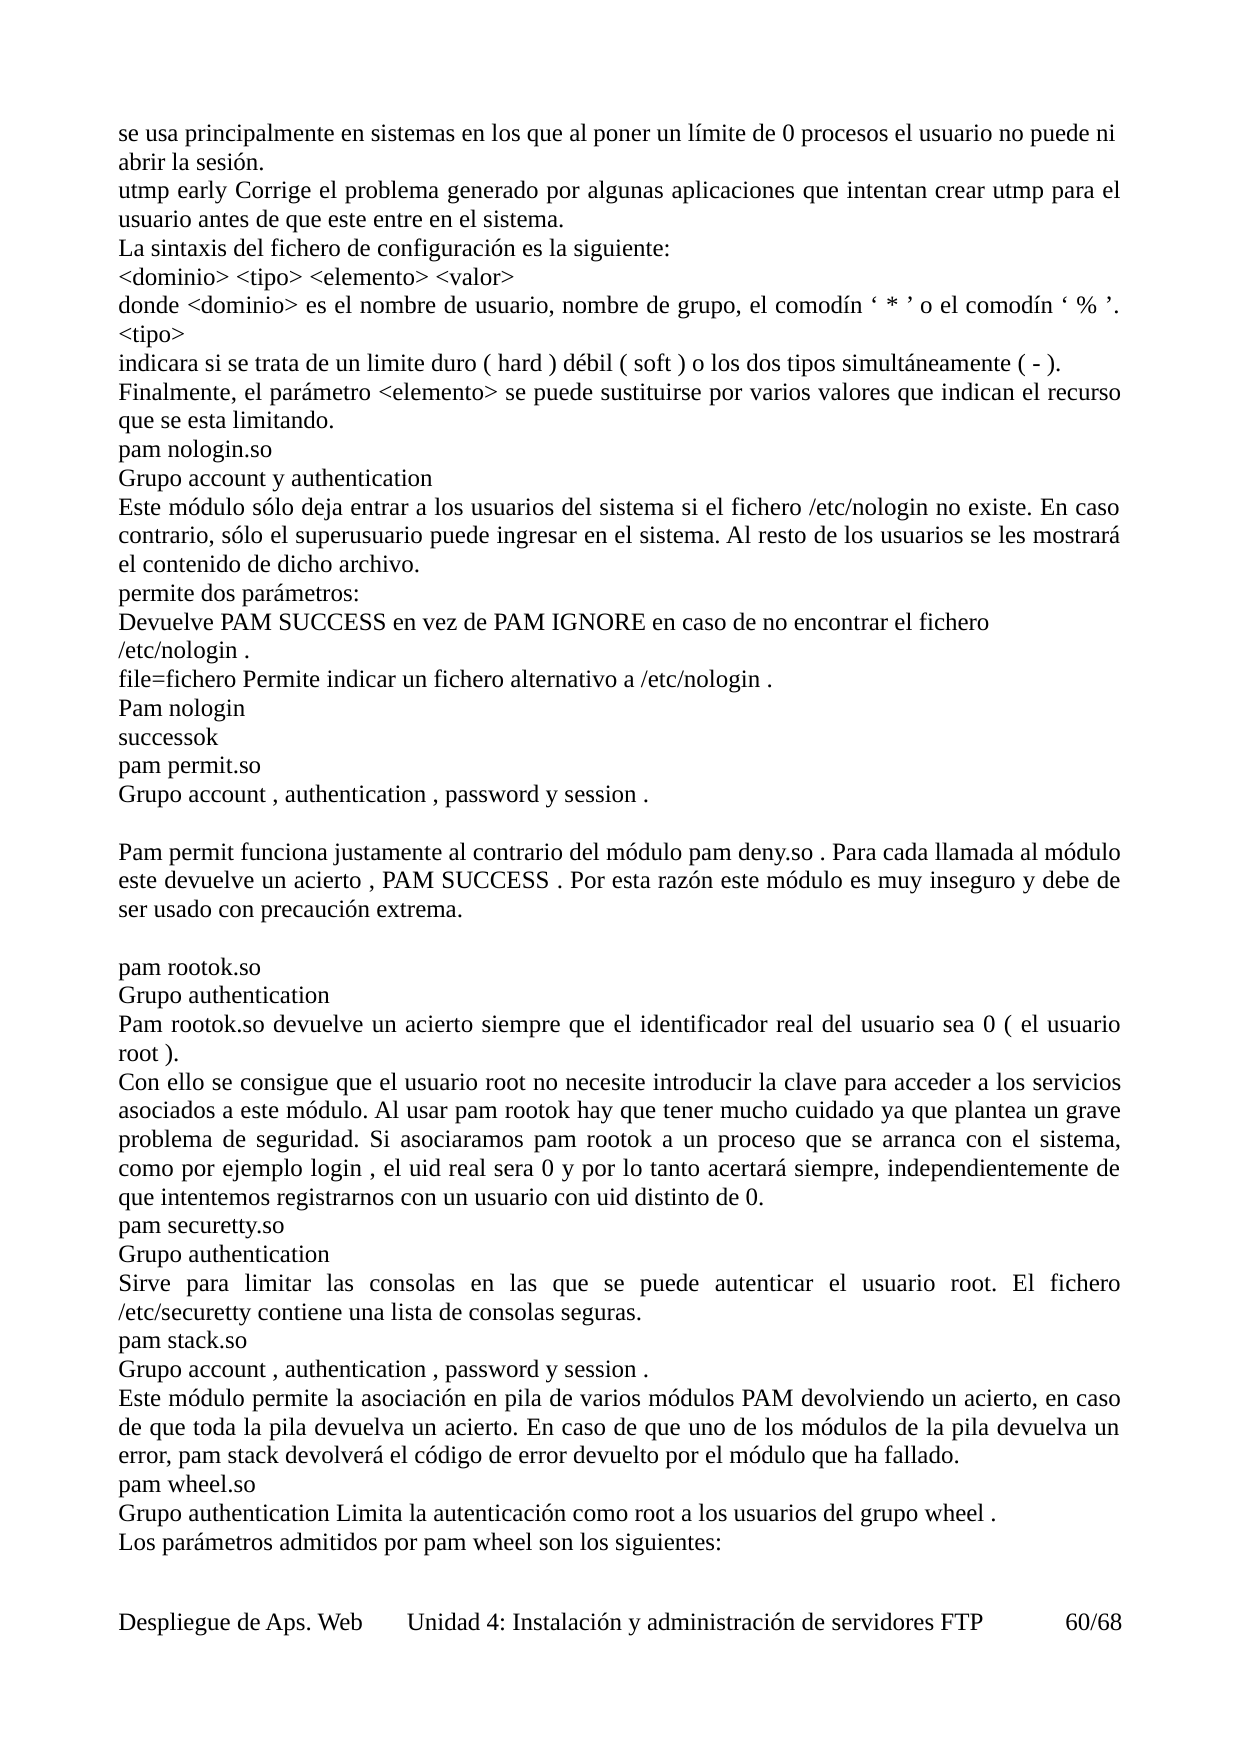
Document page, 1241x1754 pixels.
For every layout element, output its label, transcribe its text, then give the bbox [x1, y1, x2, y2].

text pam nologin.so [118, 434, 1122, 463]
text Devuelve PAM SUCCESS en vez de PAM IGNORE en caso de no encontrar el fichero [118, 607, 1122, 636]
text Grupo authentication Limita la autenticación como root a los usuarios del grupo wheel . [118, 1498, 1122, 1527]
text Finalmente, el parámetro <elemento> se puede sustituirse por varios valores que indican el recurso que se esta limitando. [118, 377, 1122, 434]
text donde <dominio> es el nombre de usuario, nombre de grupo, el comodín ‘ * ’ o el comodín ‘ % ’. <tipo> [118, 291, 1122, 348]
text abrir la sesión. [118, 147, 1122, 176]
text Pam nologin [118, 693, 1122, 722]
text Grupo account y authentication [118, 463, 1122, 492]
text pam securetty.so [118, 1211, 1122, 1239]
text pam rootok.so [118, 952, 1122, 981]
text Grupo account , authentication , password y session . [118, 779, 1122, 808]
text indicara si se trata de un limite duro ( hard ) débil ( soft ) o los dos tipos simultáneamente ( - ). [118, 348, 1122, 377]
text este devuelve un acierto , PAM SUCCESS . Por esta razón este módulo es muy inseguro y debe de ser usado con precaución extrema. [118, 866, 1122, 923]
text file=fichero Permite indicar un fichero alternativo a /etc/nologin . [118, 664, 1122, 693]
text Este módulo sólo deja entrar a los usuarios del sistema si el fichero /etc/nologin no existe. En caso contrario, sólo el superusuario puede ingresar en el sistema. Al resto de los usuarios se les mostrará el contenido de dicho archivo. [118, 492, 1122, 578]
text La sintaxis del fichero de configuración es la siguiente: [118, 233, 1122, 262]
text /etc/nologin . [118, 636, 1122, 664]
text Grupo account , authentication , password y session . [118, 1354, 1122, 1383]
text <dominio> <tipo> <elemento> <valor> [118, 262, 1122, 291]
text Con ello se consigue que el usuario root no necesite introducir la clave para acceder a los servicios asociados a este módulo. Al usar pam rootok hay que tener mucho cuidado ya que plantea un grave problema de seguridad. Si asociaramos pam rootok a un proceso que se arranca con el sistema, como por ejemplo login , el uid real sera 0 y por lo tanto acertará siempre, independientemente de que intentemos registrarnos con un usuario con uid distinto de 0. [118, 1067, 1122, 1211]
text utmp early Corrige el problema generado por algunas aplicaciones que intentan crear utmp para el usuario antes de que este entre en el sistema. [118, 176, 1122, 233]
text successok [118, 722, 1122, 751]
text pam stack.so [118, 1326, 1122, 1354]
text Pam rootok.so devuelve un acierto siempre que el identificador real del usuario sea 0 ( el usuario root ). [118, 1009, 1122, 1067]
text Pam permit funciona justamente al contrario del módulo pam deny.so . Para cada llamada al módulo [118, 837, 1122, 866]
text Este módulo permite la asociación en pila de varios módulos PAM devolviendo un acierto, en caso de que toda la pila devuelva un acierto. En caso de que uno de los módulos de la pila devuelva un error, pam stack devolverá el código de error devuelto por el módulo que ha fallado. [118, 1383, 1122, 1469]
text pam wheel.so [118, 1469, 1122, 1498]
text pam permit.so [118, 751, 1122, 779]
text Los parámetros admitidos por pam wheel son los siguientes: [118, 1527, 1122, 1556]
text permite dos parámetros: [118, 578, 1122, 607]
text Grupo authentication [118, 981, 1122, 1009]
text Grupo authentication [118, 1239, 1122, 1268]
text Sirve para limitar las consolas en las que se puede autenticar el usuario root. El fichero /etc/securetty contiene una lista de consolas seguras. [118, 1268, 1122, 1326]
text se usa principalmente en sistemas en los que al poner un límite de 0 procesos el usuario no puede ni [118, 118, 1122, 147]
